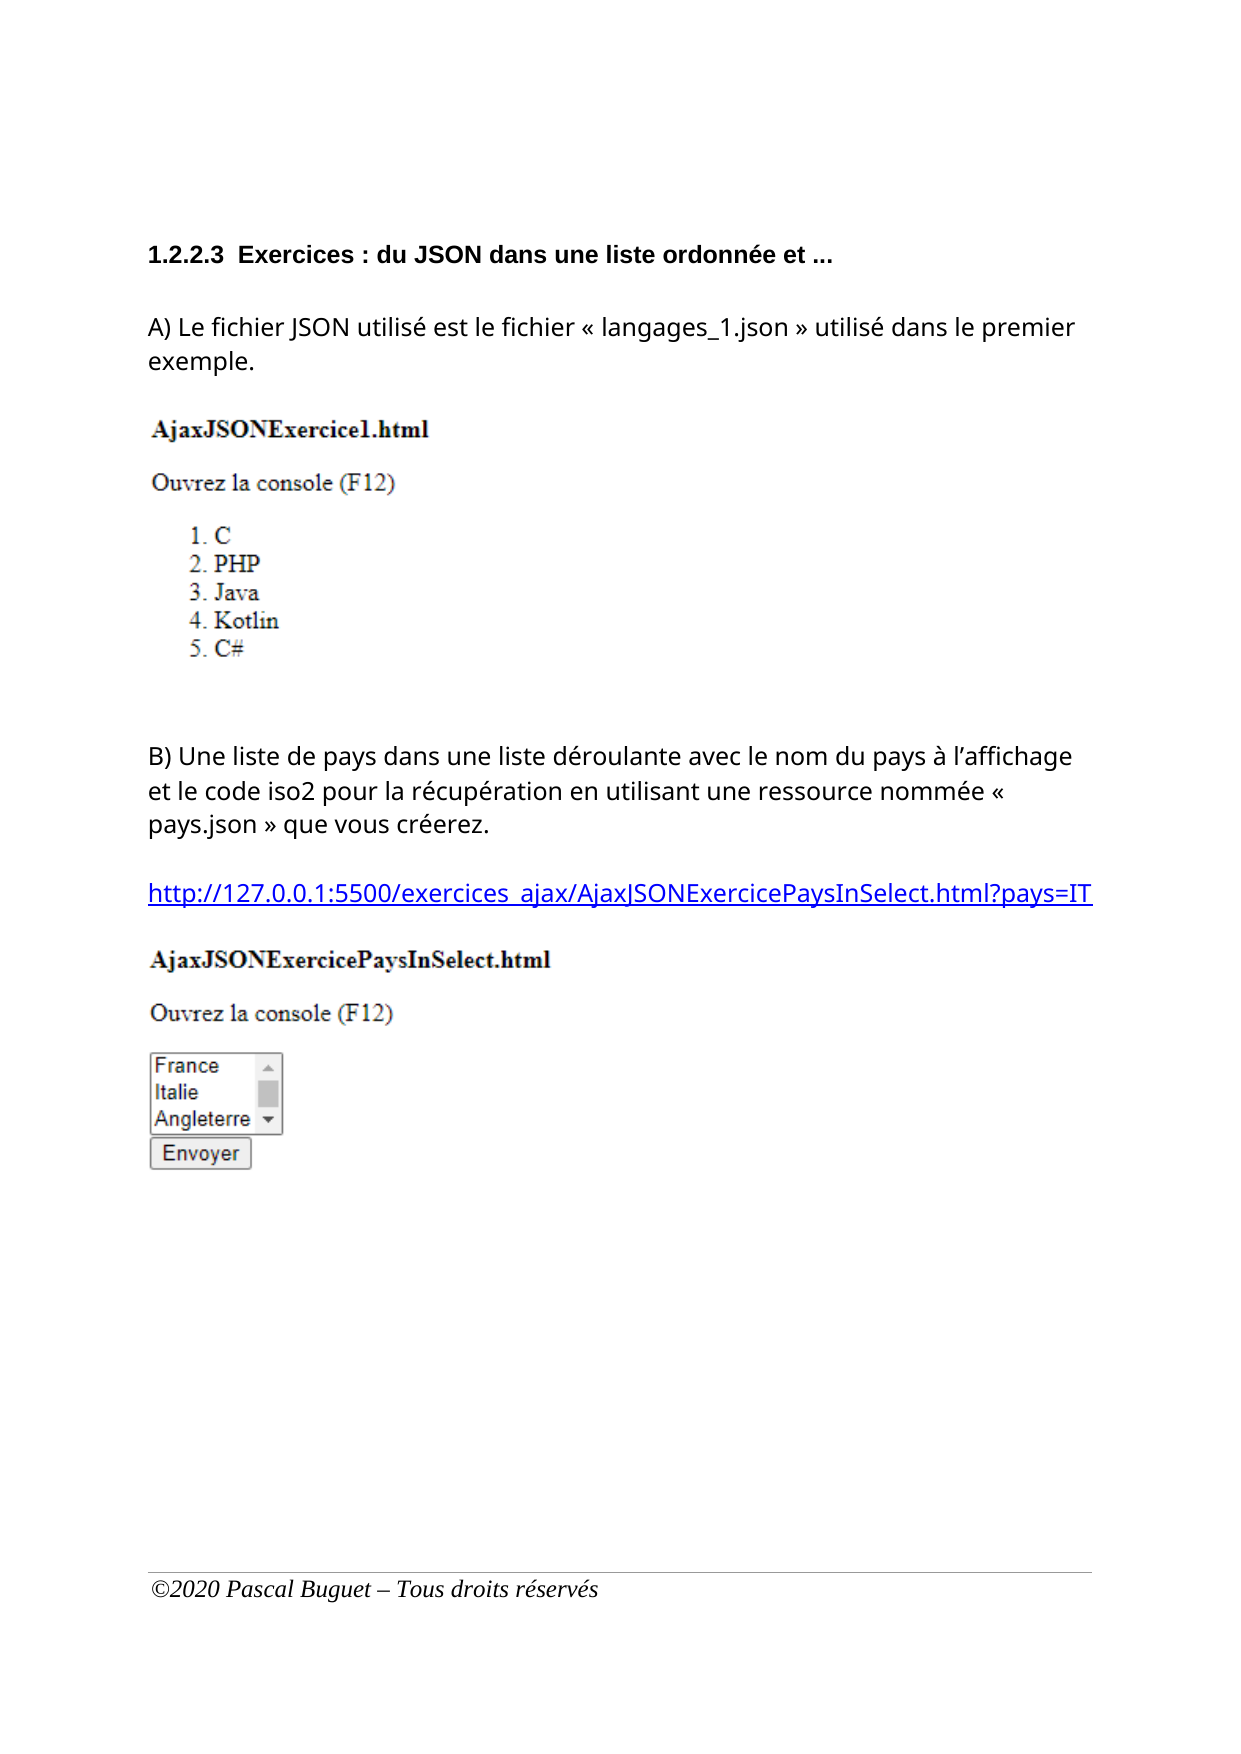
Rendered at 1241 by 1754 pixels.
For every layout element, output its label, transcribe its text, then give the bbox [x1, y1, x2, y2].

subtitle Exercices : du JSON dans une liste ordonnée et ... [148, 240, 1092, 269]
picture [147, 943, 568, 1181]
picture [147, 411, 443, 671]
text A) Le fichier JSON utilisé est le fichier « langages_1.json » utilisé dans le premier exemple. [148, 309, 1092, 377]
text http://127.0.0.1:5500/exercices_ajax/AjaxJSONExercicePaysInSelect.html?pays=IT [148, 875, 1092, 904]
text B) Une liste de pays dans une liste déroulante avec le nom du pays à l’affichage et le code iso2 pour la récupération en utilisant une ressource nommée « pays.json » que vous créerez. [148, 739, 1092, 841]
